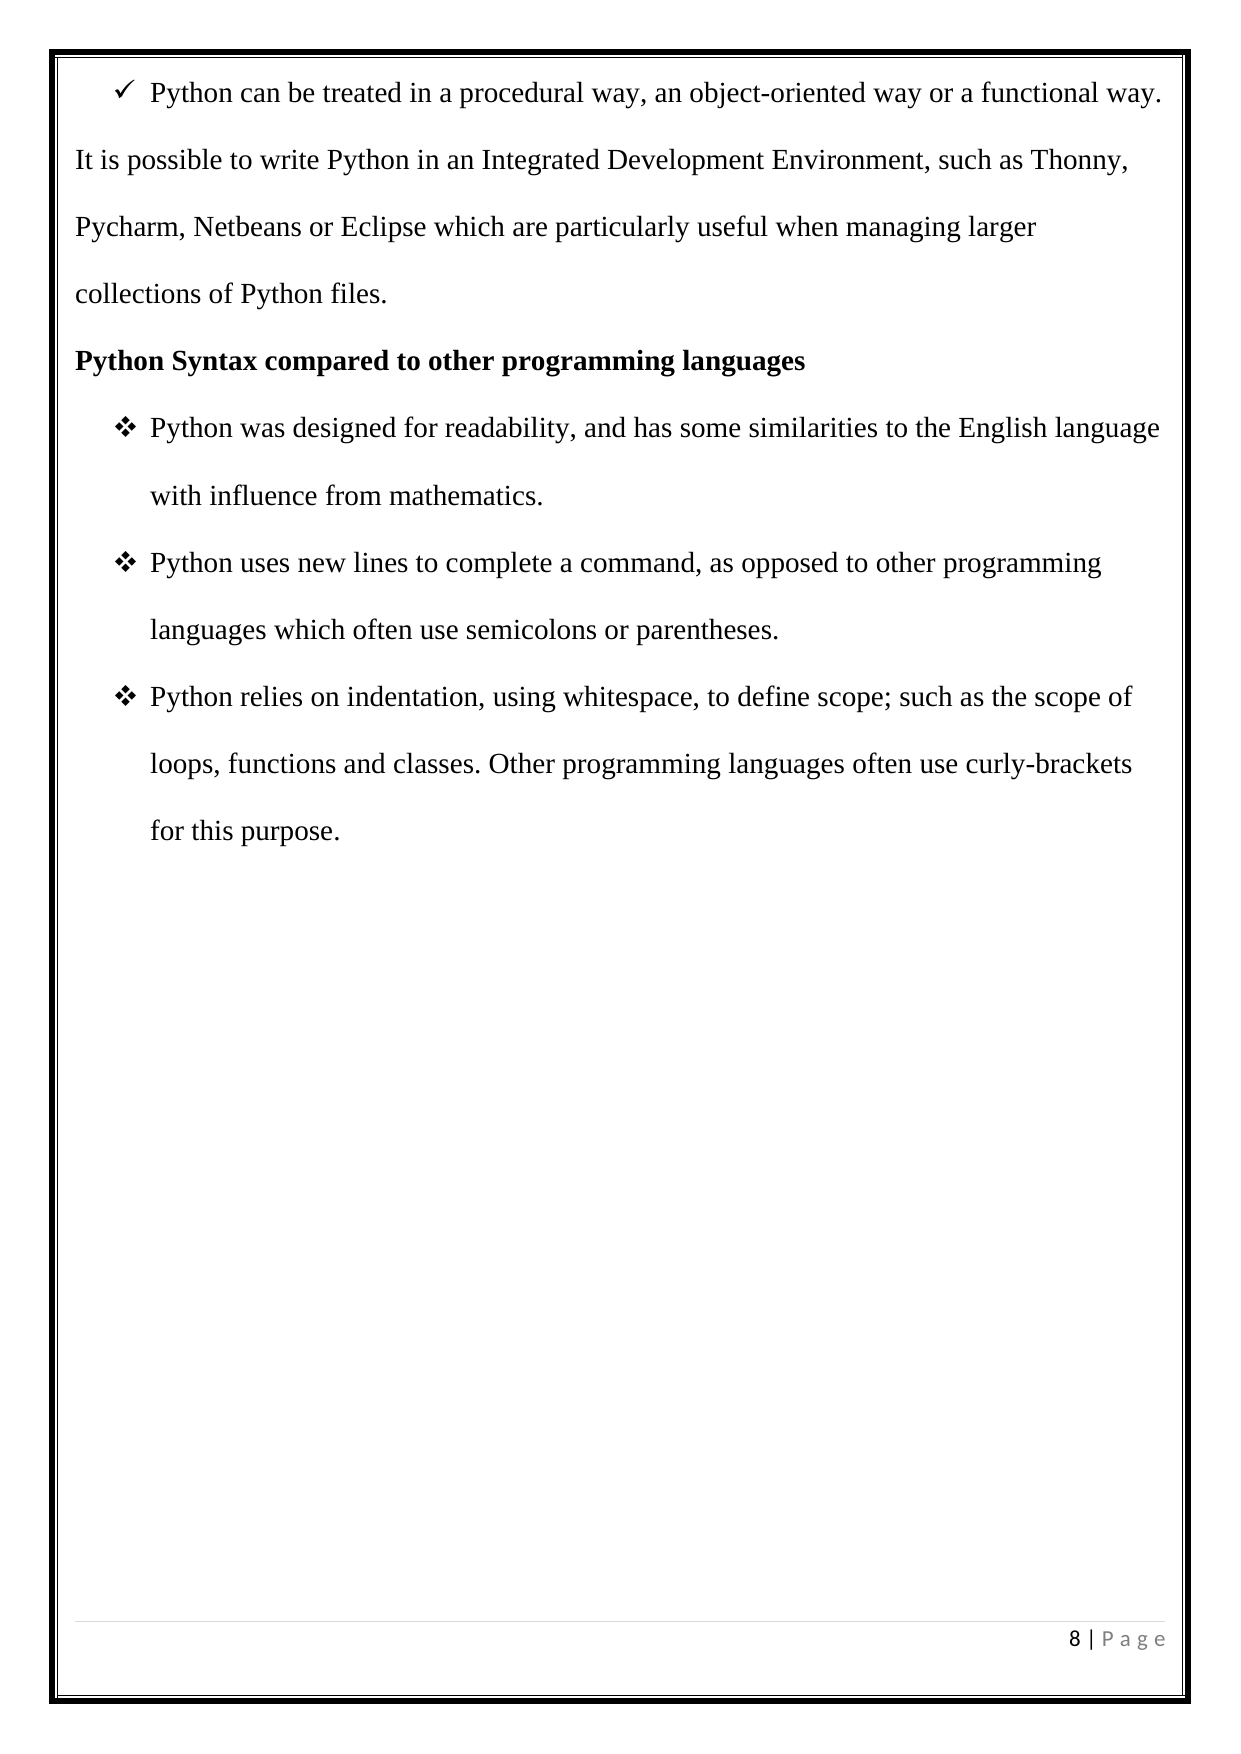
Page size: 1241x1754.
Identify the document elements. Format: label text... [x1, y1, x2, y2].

text Python Syntax compared to other programming languages [75, 343, 1165, 377]
list Python uses new lines to complete a command, as opposed to other programming languages which often use semicolons or parentheses. [112, 545, 1165, 646]
text It is possible to write Python in an Integrated Development Environment, such as Thonny, Pycharm, Netbeans or Eclipse which are particularly useful when managing larger collections of Python files. [75, 142, 1165, 310]
list Python relies on indentation, using whitespace, to define scope; such as the scope of loops, functions and classes. Other programming languages often use curly-brackets for this purpose. [112, 679, 1165, 847]
list Python can be treated in a procedural way, an object-oriented way or a functional way. [112, 75, 1165, 109]
list Python was designed for readability, and has some similarities to the English language with influence from mathematics. [112, 411, 1165, 511]
